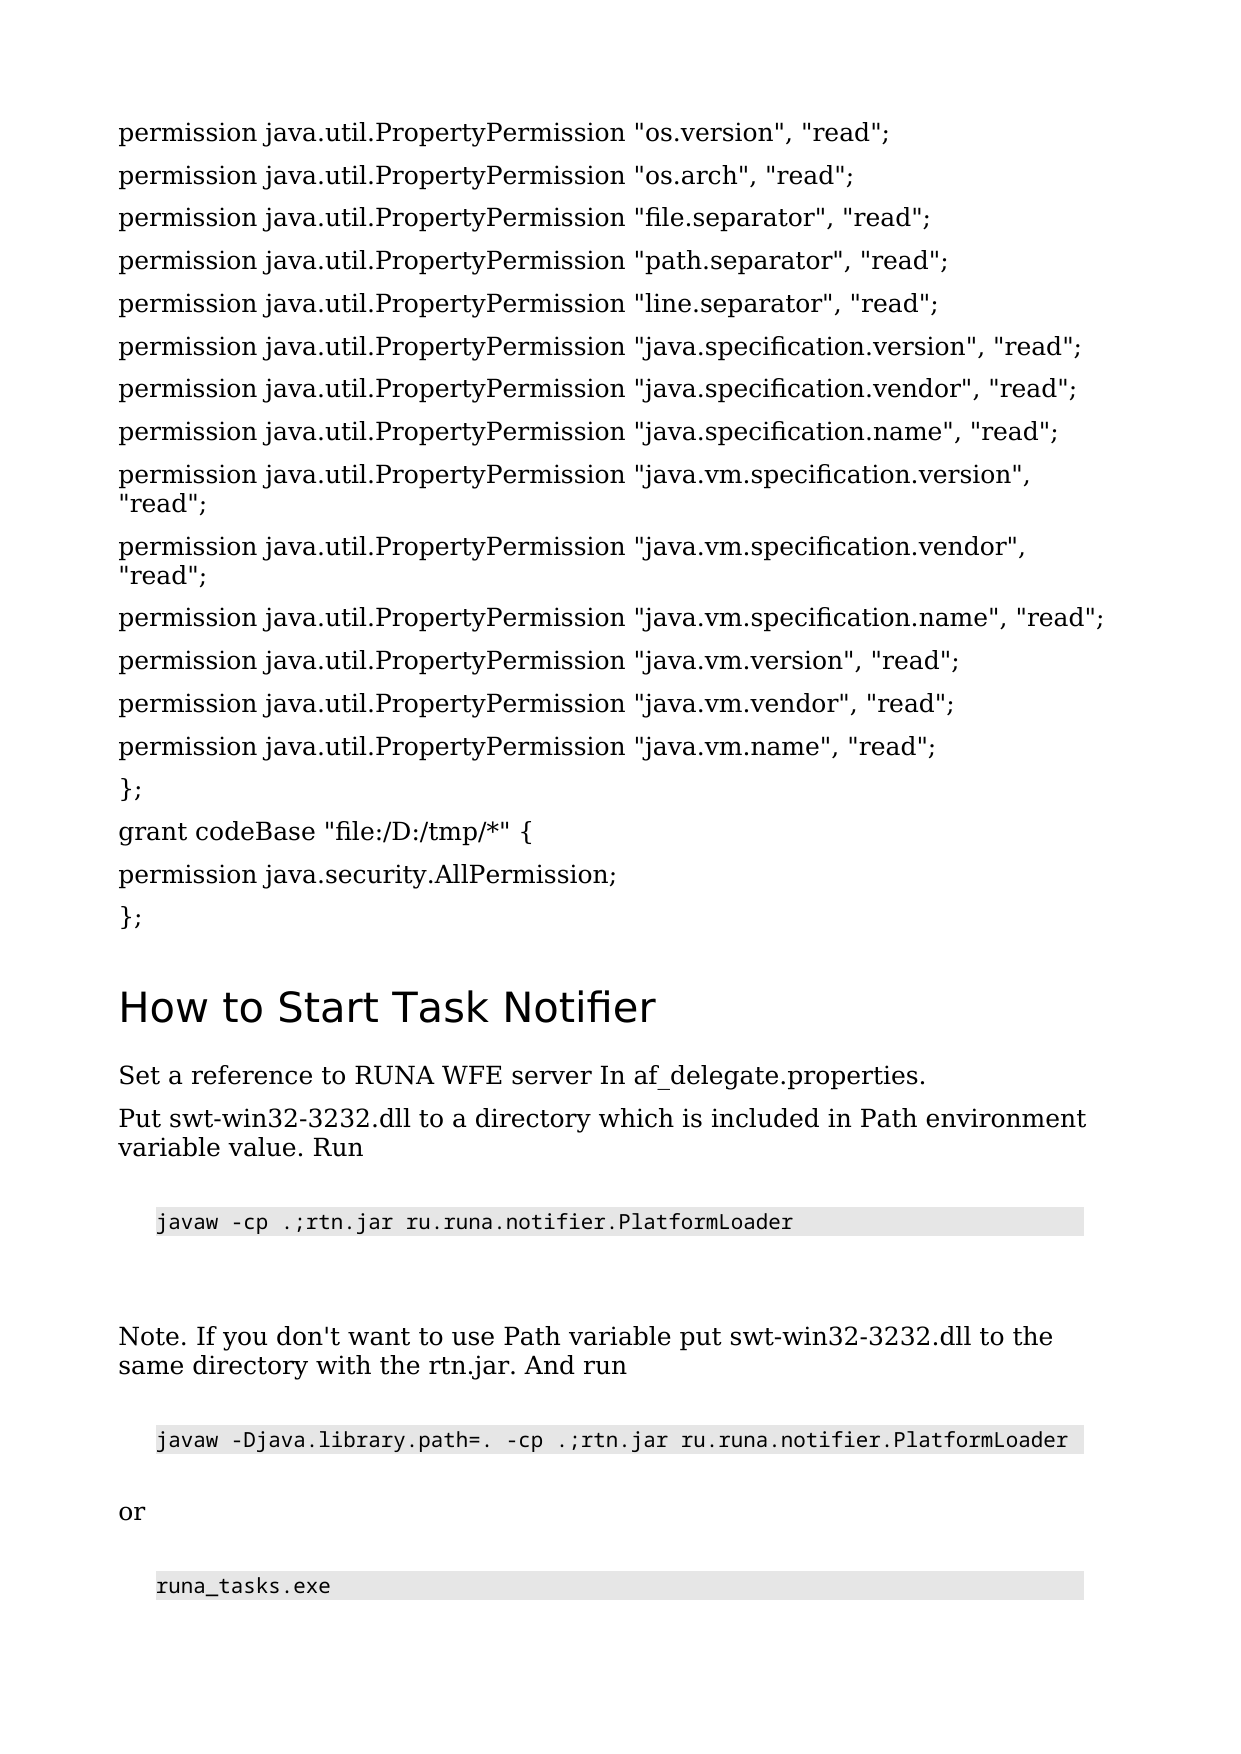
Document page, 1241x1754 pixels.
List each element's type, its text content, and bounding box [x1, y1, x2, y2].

text or [118, 1497, 1122, 1526]
text Put swt-win32-3232.dll to a directory which is included in Path environment variable value. Run [118, 1104, 1122, 1162]
text grant codeBase "file:/D:/tmp/*" { [118, 817, 1122, 846]
text javaw -Djava.library.path=. -cp .;rtn.jar ru.runa.notifier.PlatformLoader [156, 1425, 1084, 1454]
text Set a reference to RUNA WFE server In af_delegate.properties. [118, 1061, 1122, 1090]
text permission java.util.PropertyPermission "path.separator", "read"; [118, 246, 1122, 275]
text permission java.util.PropertyPermission "os.arch", "read"; [118, 161, 1122, 190]
text permission java.util.PropertyPermission "java.specification.version", "read"; [118, 332, 1122, 361]
text runa_tasks.exe [156, 1571, 1084, 1600]
text permission java.util.PropertyPermission "java.vm.name", "read"; [118, 732, 1122, 761]
text permission java.util.PropertyPermission "java.specification.name", "read"; [118, 417, 1122, 446]
text permission java.util.PropertyPermission "os.version", "read"; [118, 118, 1122, 147]
text Note. If you don't want to use Path variable put swt-win32-3232.dll to the same directory with the rtn.jar. And run [118, 1322, 1122, 1380]
text permission java.util.PropertyPermission "java.specification.vendor", "read"; [118, 374, 1122, 403]
text }; [118, 774, 1122, 803]
text permission java.util.PropertyPermission "java.vm.specification.version", "read"; [118, 460, 1122, 518]
subtitle How to Start Task Notifier [118, 984, 1122, 1033]
text permission java.util.PropertyPermission "java.vm.specification.name", "read"; [118, 603, 1122, 633]
text javaw -cp .;rtn.jar ru.runa.notifier.PlatformLoader [156, 1207, 1084, 1236]
text permission java.security.AllPermission; [118, 860, 1122, 889]
text permission java.util.PropertyPermission "java.vm.specification.vendor", "read"; [118, 532, 1122, 590]
text permission java.util.PropertyPermission "java.vm.vendor", "read"; [118, 689, 1122, 718]
text }; [118, 902, 1122, 932]
text permission java.util.PropertyPermission "java.vm.version", "read"; [118, 646, 1122, 675]
text permission java.util.PropertyPermission "file.separator", "read"; [118, 203, 1122, 233]
text permission java.util.PropertyPermission "line.separator", "read"; [118, 289, 1122, 318]
